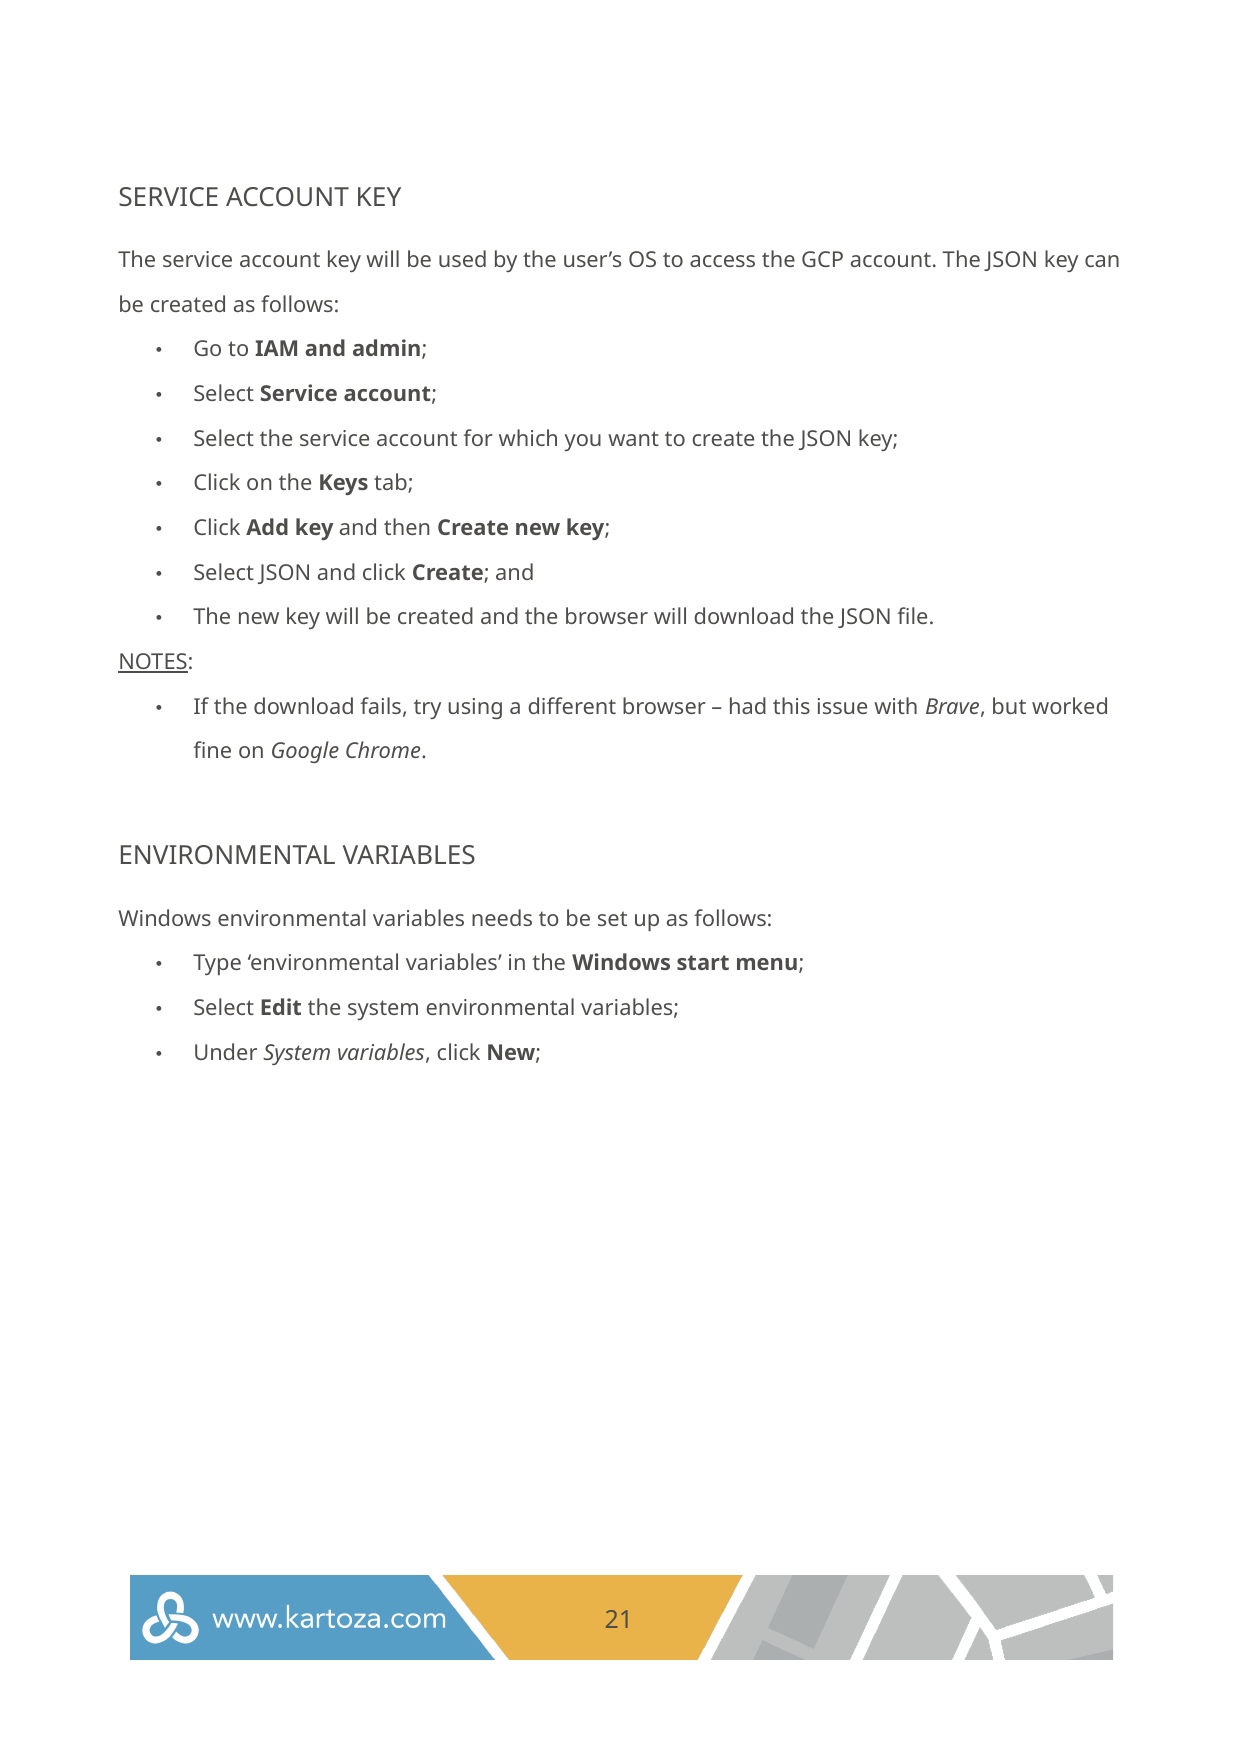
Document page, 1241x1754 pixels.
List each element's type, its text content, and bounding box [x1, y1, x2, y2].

list Click on the Keys tab; [156, 467, 1122, 497]
list Select Edit the system environmental variables; [156, 992, 1122, 1022]
subtitle Environmental variables [118, 837, 1122, 872]
list Select JSON and click Create; and [156, 557, 1122, 586]
text Windows environmental variables needs to be set up as follows: [118, 902, 1122, 932]
list Go to IAM and admin; [156, 333, 1122, 363]
text The service account key will be used by the user’s OS to access the GCP account. The JSON key can be created as follows: [118, 244, 1122, 318]
list If the download fails, try using a different browser – had this issue with Brave, but worked fine on Google Chrome. [156, 691, 1122, 765]
list Type ‘environmental variables’ in the Windows start menu; [156, 947, 1122, 977]
list Select the service account for which you want to create the JSON key; [156, 423, 1122, 452]
list Select Service account; [156, 378, 1122, 408]
list Click Add key and then Create new key; [156, 512, 1122, 542]
list Under System variables, click New; [156, 1037, 1122, 1066]
list The new key will be created and the browser will download the JSON file. [156, 601, 1122, 631]
text NOTES: [118, 646, 1122, 676]
subtitle Service account key [118, 178, 1122, 214]
picture [130, 1575, 1114, 1660]
